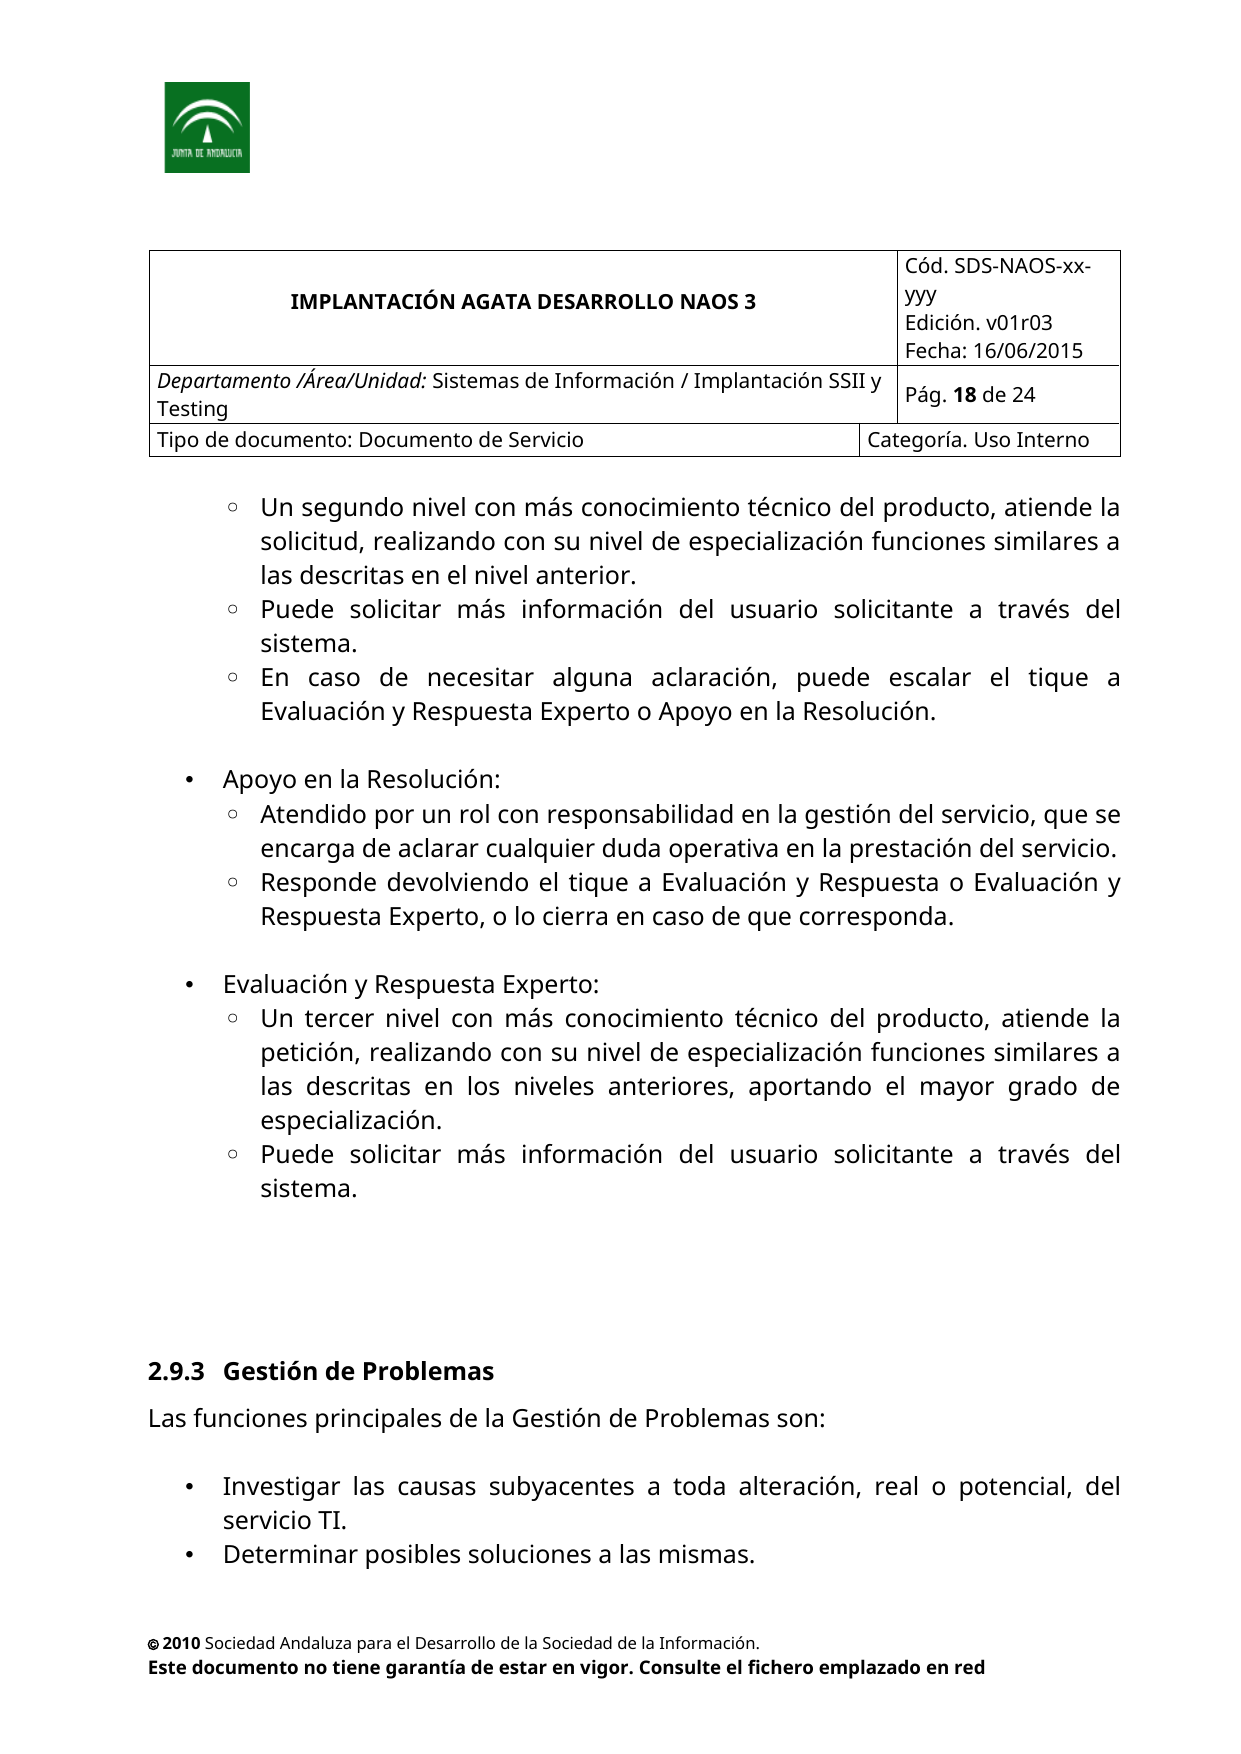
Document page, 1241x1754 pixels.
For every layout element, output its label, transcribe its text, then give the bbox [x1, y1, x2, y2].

subtitle Gestión de Problemas [148, 1354, 1122, 1388]
list Un tercer nivel con más conocimiento técnico del producto, atiende la petición, realizando con su nivel de especialización funciones similares a las descritas en los niveles anteriores, aportando el mayor grado de especialización. [223, 1001, 1122, 1137]
text Las funciones principales de la Gestión de Problemas son: [148, 1400, 1122, 1434]
list Puede solicitar más información del usuario solicitante a través del sistema. [223, 592, 1122, 660]
list Investigar las causas subyacentes a toda alteración, real o potencial, del servicio TI. [185, 1468, 1122, 1537]
list En caso de necesitar alguna aclaración, puede escalar el tique a Evaluación y Respuesta Experto o Apoyo en la Resolución. [223, 660, 1122, 728]
list Un segundo nivel con más conocimiento técnico del producto, atiende la solicitud, realizando con su nivel de especialización funciones similares a las descritas en el nivel anterior. [223, 490, 1122, 592]
list Determinar posibles soluciones a las mismas. [185, 1537, 1122, 1571]
list Apoyo en la Resolución: [185, 762, 1122, 796]
list Evaluación y Respuesta Experto: [185, 967, 1122, 1001]
list Responde devolviendo el tique a Evaluación y Respuesta o Evaluación y Respuesta Experto, o lo cierra en caso de que corresponda. [223, 864, 1122, 932]
list Atendido por un rol con responsabilidad en la gestión del servicio, que se encarga de aclarar cualquier duda operativa en la prestación del servicio. [223, 796, 1122, 864]
list Puede solicitar más información del usuario solicitante a través del sistema. [223, 1137, 1122, 1205]
